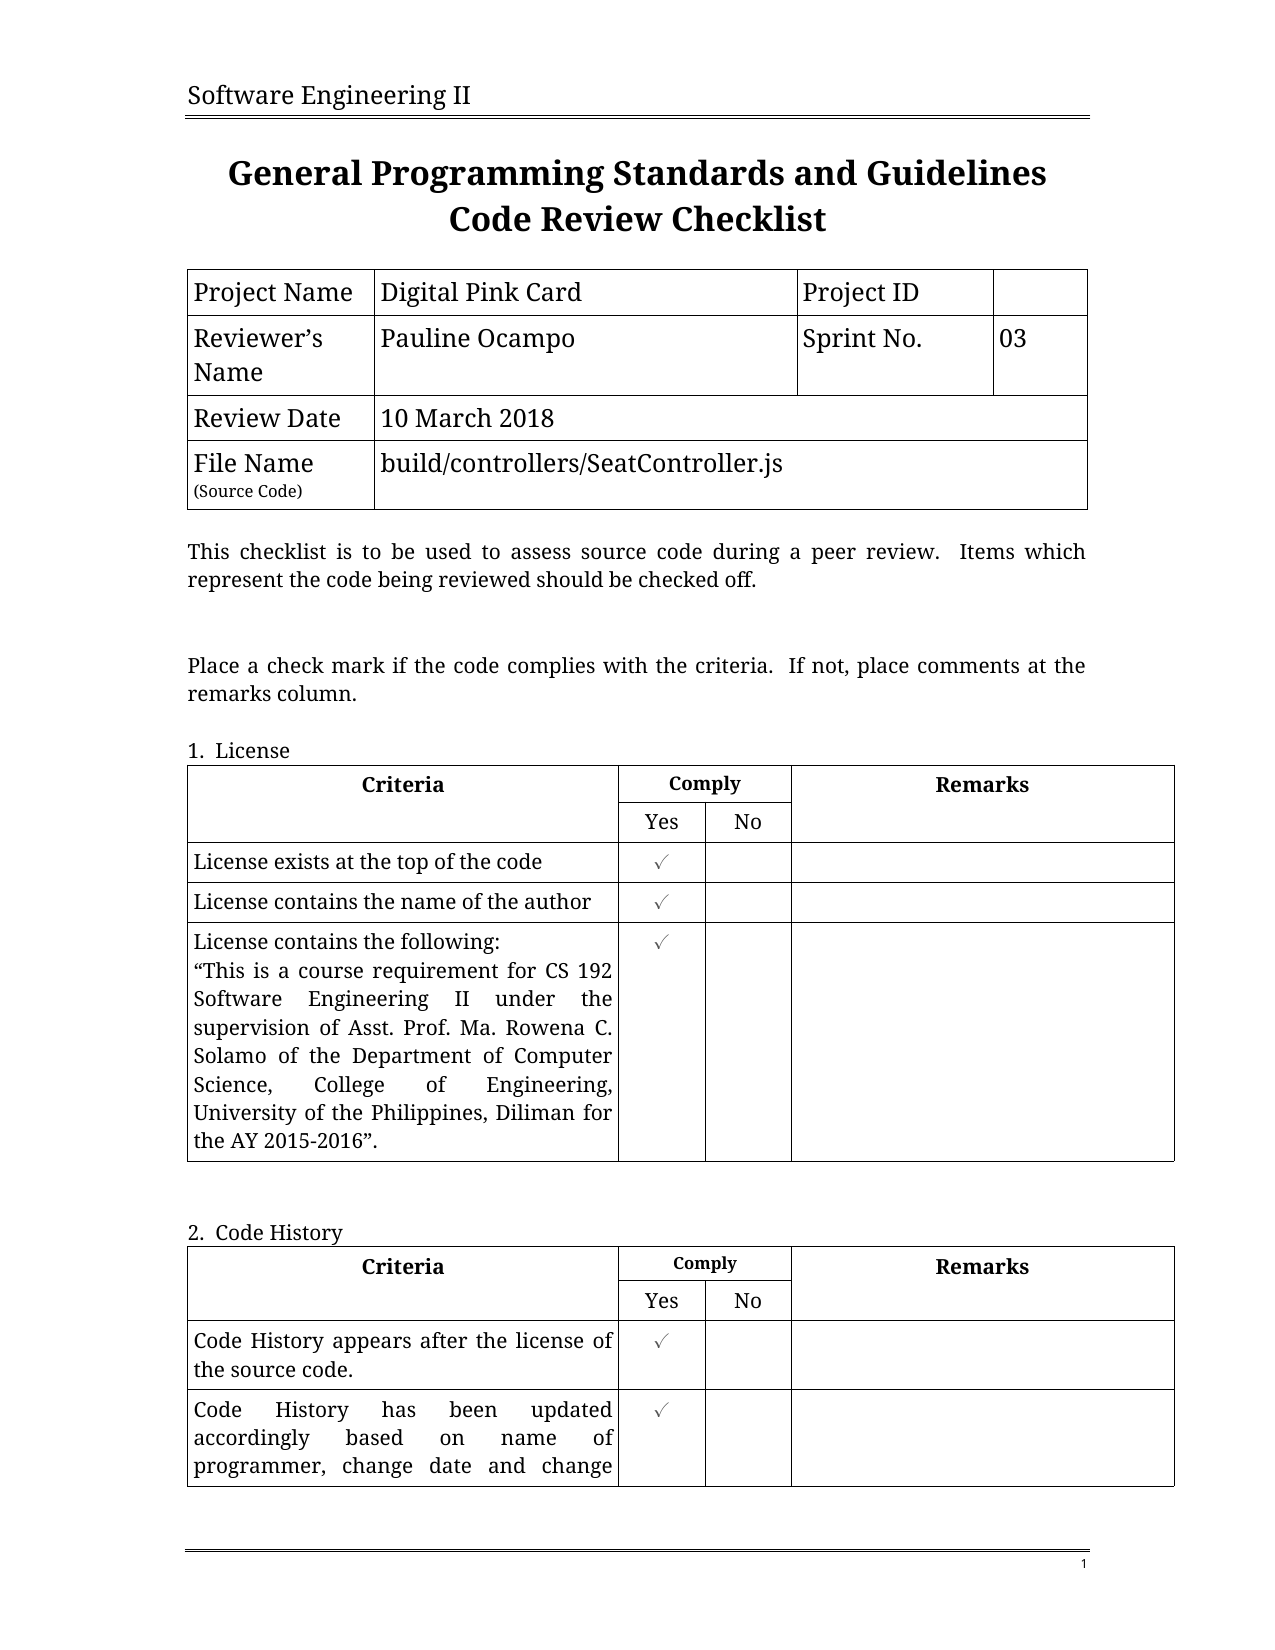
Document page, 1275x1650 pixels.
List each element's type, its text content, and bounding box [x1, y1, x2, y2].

text 2. Code History [187, 1218, 1087, 1246]
table_cell No [706, 1281, 791, 1320]
table_cell Yes [619, 803, 705, 842]
table_cell [792, 883, 1174, 922]
table_cell File Name (Source Code) [188, 441, 374, 508]
table_cell [792, 923, 1174, 1161]
table_header Project Name [188, 270, 374, 315]
table_header [994, 270, 1087, 315]
table_cell [706, 1321, 791, 1389]
table_cell License exists at the top of the code [188, 843, 618, 882]
table_header Comply [619, 766, 791, 802]
table_cell [792, 1390, 1174, 1486]
table_header Criteria [188, 1247, 618, 1320]
text This checklist is to be used to assess source code during a peer review. Items which represent the code being reviewed should be checked off. [187, 537, 1087, 594]
table_cell Sprint No. [798, 316, 993, 394]
table_cell Yes [619, 1281, 705, 1320]
table_cell License contains the following: “This is a course requirement for CS 192 Software Engineering II under the supervision of Asst. Prof. Ma. Rowena C. Solamo of the Department of Computer Science, College of Engineering, University of the Philippines, Diliman for the AY 2015-2016”. [188, 923, 618, 1161]
table_cell 10 March 2018 [375, 396, 1087, 440]
text Place a check mark if the code complies with the criteria. If not, place comments at the remarks column. [187, 651, 1087, 708]
text General Programming Standards and Guidelines Code Review Checklist [187, 150, 1087, 241]
table_cell 03 [994, 316, 1087, 394]
table_cell ✓ [619, 843, 705, 882]
table_header Digital Pink Card [375, 270, 797, 315]
table_cell Review Date [188, 396, 374, 440]
text 1. License [187, 736, 1087, 764]
table_cell [706, 1390, 791, 1486]
table_header Remarks [792, 766, 1174, 842]
table_cell ✓ [619, 923, 705, 1161]
table_cell License contains the name of the author [188, 883, 618, 922]
table_cell [706, 883, 791, 922]
table_header Criteria [188, 766, 618, 842]
table_cell ✓ [619, 1321, 705, 1389]
table_cell build/controllers/SeatController.js [375, 441, 1087, 508]
table_cell No [706, 803, 791, 842]
table_header Comply [619, 1247, 791, 1280]
table_header Project ID [798, 270, 993, 315]
table_cell ✓ [619, 1390, 705, 1486]
table_cell [706, 923, 791, 1161]
table_cell ✓ [619, 883, 705, 922]
table_cell [792, 843, 1174, 882]
table_cell Pauline Ocampo [375, 316, 797, 394]
table_cell Code History has been updated accordingly based on name of programmer, change date and change [188, 1390, 618, 1486]
table_cell Reviewer’s Name [188, 316, 374, 394]
table_cell [792, 1321, 1174, 1389]
table_cell [706, 843, 791, 882]
table_cell Code History appears after the license of the source code. [188, 1321, 618, 1389]
table_header Remarks [792, 1247, 1174, 1320]
